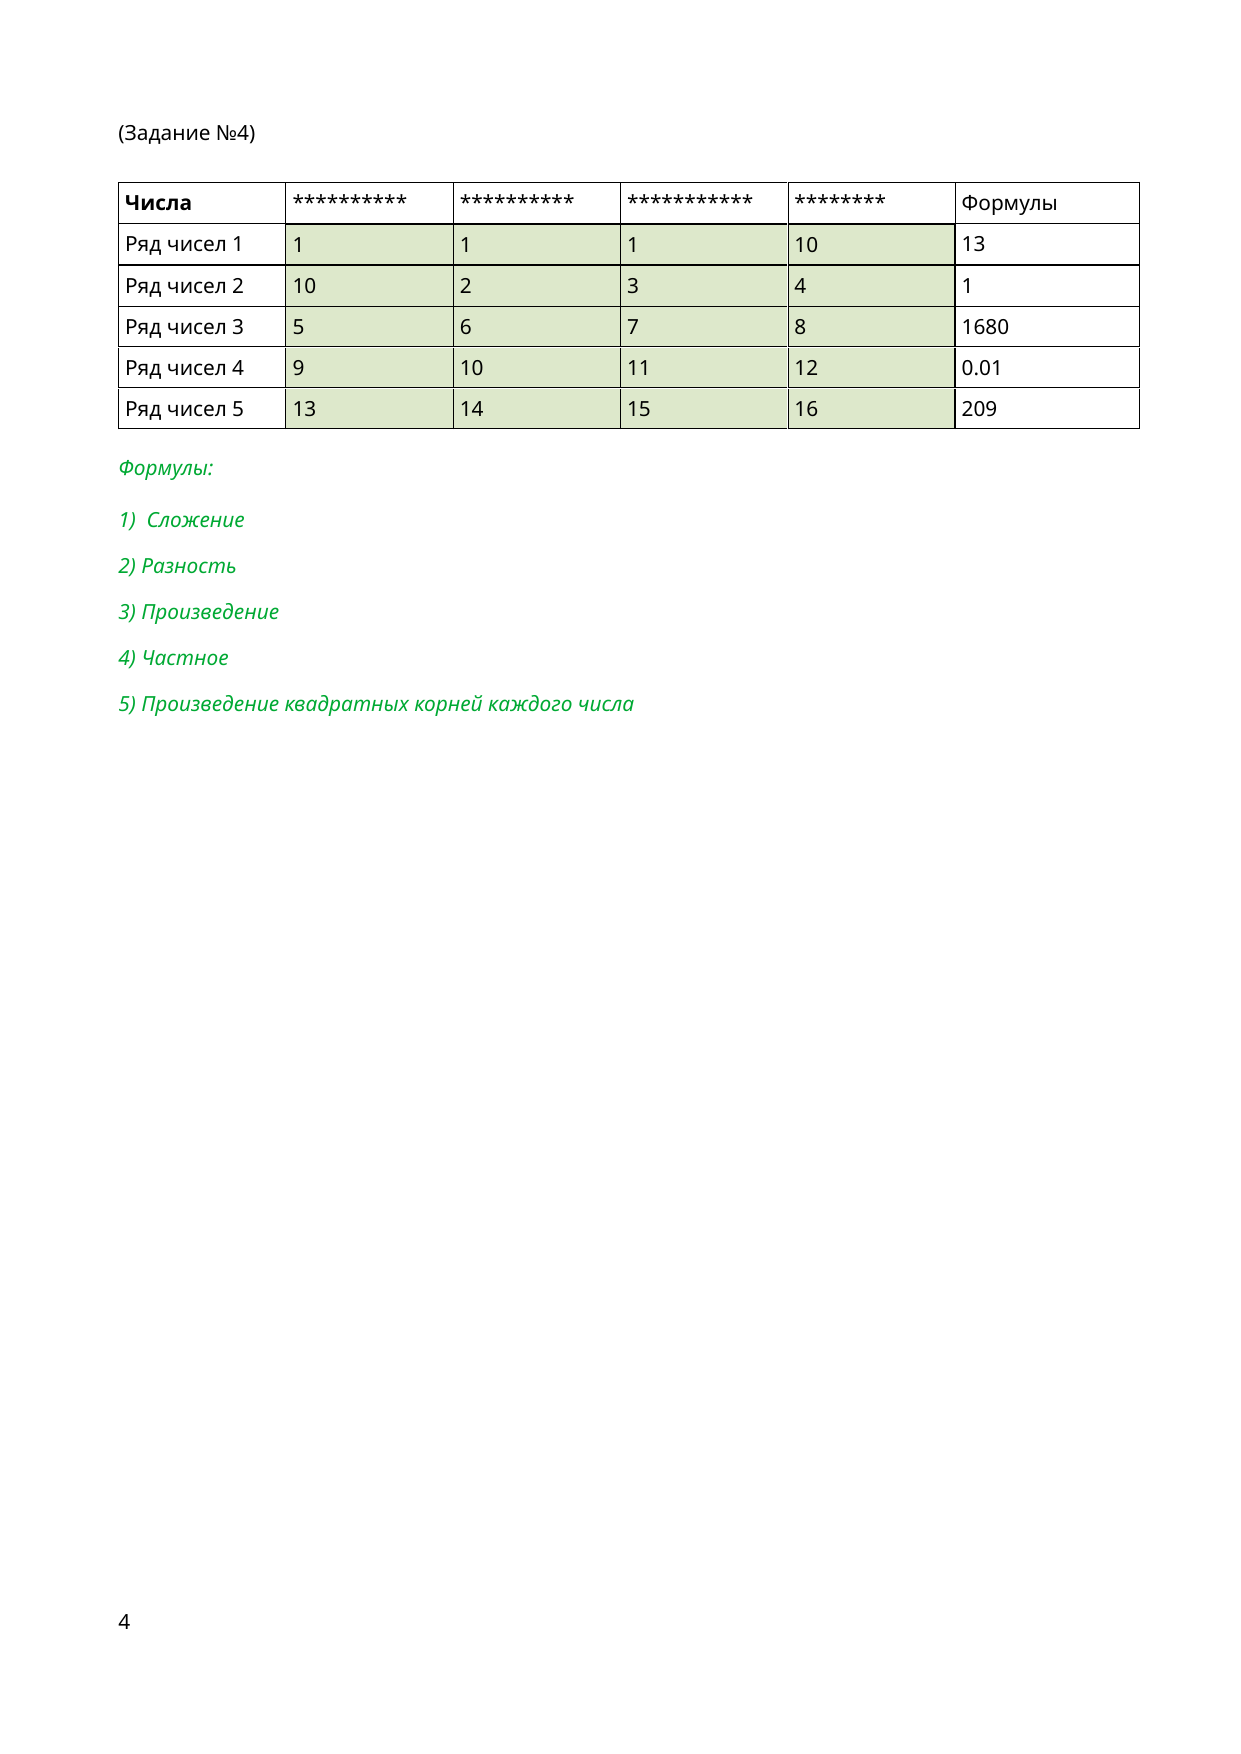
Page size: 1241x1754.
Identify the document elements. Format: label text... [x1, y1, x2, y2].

table_cell Ряд чисел 3 [119, 307, 285, 346]
table_cell 8 [789, 307, 954, 346]
table_cell 9 [286, 348, 453, 387]
table_cell 1 [621, 225, 787, 264]
table_cell 14 [454, 389, 620, 428]
table_cell 13 [956, 224, 1139, 264]
text 4) Частное [118, 643, 1122, 672]
table_cell 6 [454, 307, 620, 346]
text 1) Сложение [118, 505, 1122, 534]
table_cell 0,01 [956, 348, 1139, 387]
table_cell 5 [286, 307, 453, 346]
table_cell Ряд чисел 5 [119, 389, 285, 428]
table_cell Ряд чисел 2 [119, 266, 285, 306]
table_header ********** [454, 183, 620, 223]
table_cell 11 [621, 348, 787, 387]
table_cell 13 [286, 389, 453, 428]
table_cell 7 [621, 307, 787, 346]
table_cell Ряд чисел 1 [119, 224, 285, 264]
text 2) Разность [118, 551, 1122, 580]
table_header Формулы [956, 183, 1139, 223]
text Формулы: [118, 453, 1122, 482]
text 3) Произведение [118, 597, 1122, 626]
table_cell 1680 [956, 307, 1139, 346]
table_cell 1 [956, 266, 1139, 306]
text 5) Произведение квадратных корней каждого числа [118, 689, 1122, 718]
table_header ********** [286, 183, 453, 223]
table_cell 1 [454, 225, 620, 264]
table_cell 10 [454, 348, 620, 387]
table_header ******** [789, 183, 955, 223]
table_cell 2 [454, 266, 620, 306]
table_cell 209 [956, 389, 1139, 428]
table_cell 12 [789, 348, 954, 387]
table_cell 3 [621, 266, 787, 306]
table_header *********** [621, 183, 787, 223]
table_cell 10 [789, 225, 954, 264]
table_header Числа [119, 183, 285, 223]
table_cell 15 [621, 389, 787, 428]
table_cell Ряд чисел 4 [119, 348, 285, 387]
text (Задание №4) [118, 118, 1122, 147]
table_cell 4 [789, 266, 954, 306]
table_cell 10 [286, 266, 453, 306]
table_cell 1 [286, 225, 453, 264]
table_cell 16 [789, 389, 954, 428]
